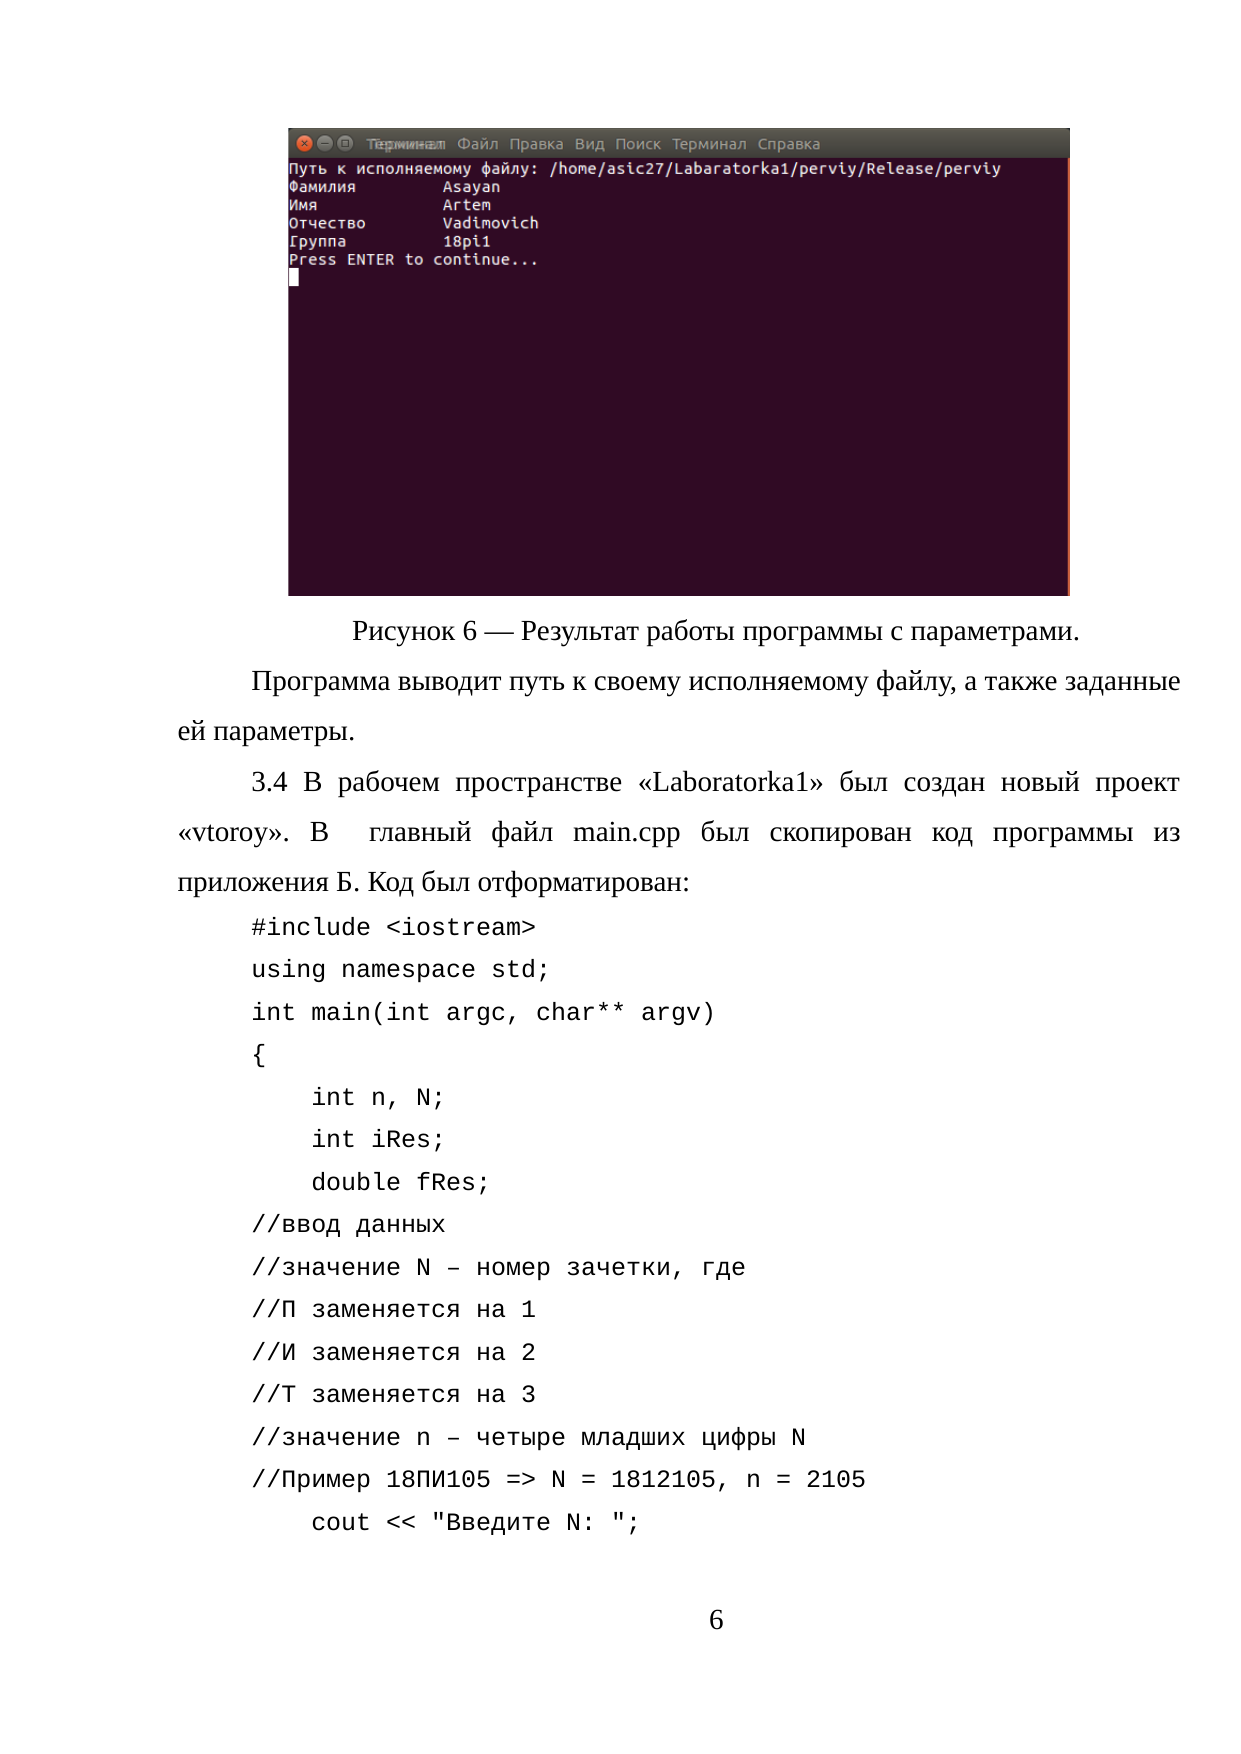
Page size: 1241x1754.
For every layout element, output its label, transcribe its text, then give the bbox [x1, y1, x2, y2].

text 3.4 В рабочем пространстве «Laboratorka1» был создан новый проект «vtoroy». В главный файл main.cpp был скопирован код программы из приложения Б. Код был отформатирован: [177, 764, 1181, 898]
text //Т заменяется на 3 [177, 1382, 1181, 1410]
text double fRes; [177, 1169, 1181, 1198]
text //значение N – номер зачетки, где [177, 1254, 1181, 1283]
text //П заменяется на 1 [177, 1297, 1181, 1325]
picture [288, 128, 1070, 596]
text int iRes; [177, 1127, 1181, 1155]
text //И заменяется на 2 [177, 1339, 1181, 1368]
text #include <iostream> [177, 914, 1181, 943]
text int main(int argc, char** argv) [177, 999, 1181, 1028]
text //значение n – четыре младших цифры N [177, 1424, 1181, 1453]
text cout << "Введите N: "; [177, 1509, 1181, 1538]
text Программа выводит путь к своему исполняемому файлу, а также заданные ей параметры. [177, 663, 1181, 747]
text //Пример 18ПИ105 => N = 1812105, n = 2105 [177, 1467, 1181, 1495]
text int n, N; [177, 1084, 1181, 1113]
text { [177, 1042, 1181, 1070]
text using namespace std; [177, 957, 1181, 985]
text Рисунок 6 — Результат работы программы с параметрами. [177, 118, 1181, 646]
text //ввод данных [177, 1212, 1181, 1240]
